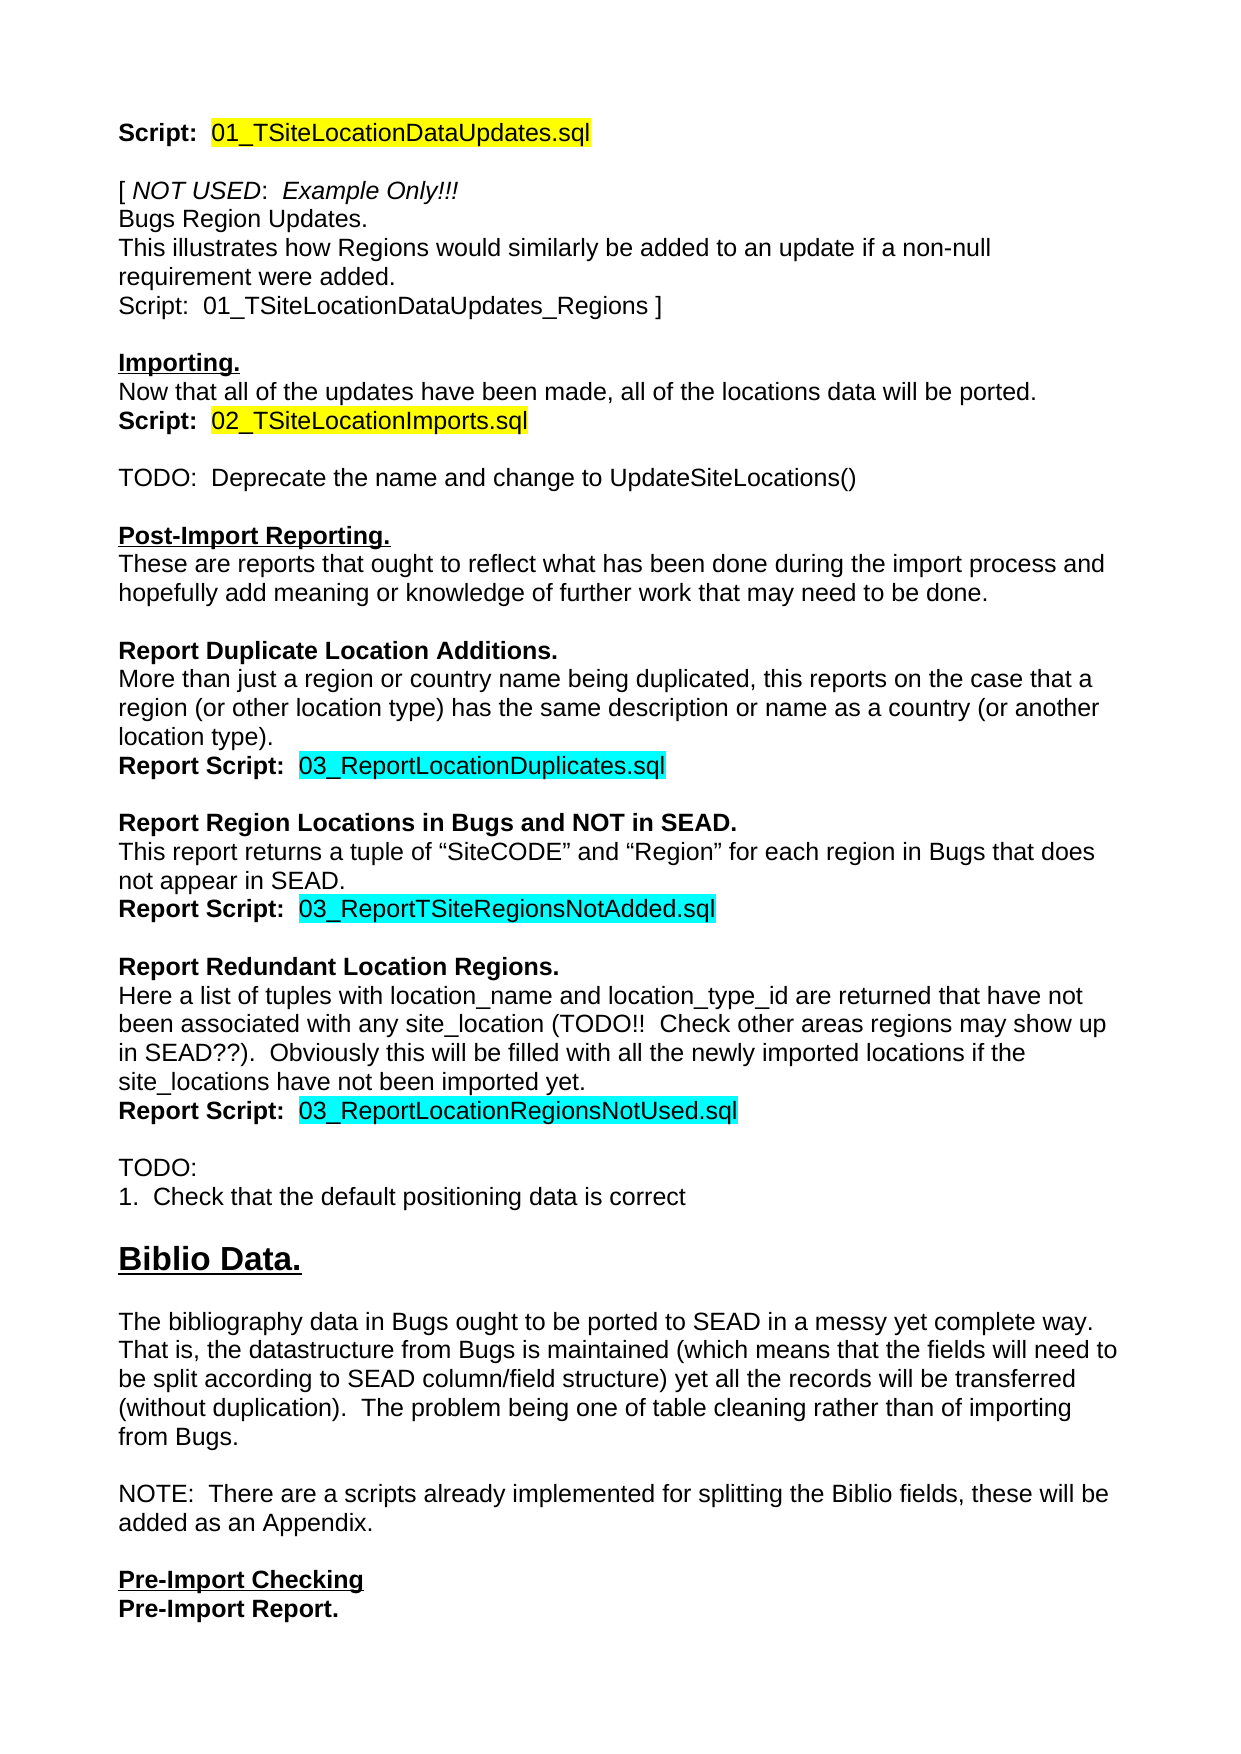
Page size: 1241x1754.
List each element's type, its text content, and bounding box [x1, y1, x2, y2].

text Importing. [118, 348, 1122, 377]
text Pre-Import Report. [118, 1594, 1122, 1623]
text NOTE: There are a scripts already implemented for splitting the Biblio fields, these will be added as an Appendix. [118, 1479, 1122, 1537]
text Report Region Locations in Bugs and NOT in SEAD. [118, 808, 1122, 837]
text Biblio Data. [118, 1239, 1122, 1278]
text Script: 01_TSiteLocationDataUpdates_Regions ] [118, 291, 1122, 319]
text Now that all of the updates have been made, all of the locations data will be ported. [118, 377, 1122, 406]
text TODO: Deprecate the name and change to UpdateSiteLocations() [118, 463, 1122, 492]
text Report Redundant Location Regions. [118, 952, 1122, 981]
text [ NOT USED: Example Only!!! [118, 176, 1122, 204]
text Report Script: 03_ReportTSiteRegionsNotAdded.sql [118, 894, 1122, 923]
text This report returns a tuple of “SiteCODE” and “Region” for each region in Bugs that does not appear in SEAD. [118, 837, 1122, 894]
text TODO: [118, 1153, 1122, 1182]
text This illustrates how Regions would similarly be added to an update if a non-null requirement were added. [118, 233, 1122, 291]
text Here a list of tuples with location_name and location_type_id are returned that have not been associated with any site_location (TODO!! Check other areas regions may show up in SEAD??). Obviously this will be filled with all the newly imported locations if the site_locations have not been imported yet. [118, 981, 1122, 1096]
text Pre-Import Checking [118, 1565, 1122, 1594]
text Script: 02_TSiteLocationImports.sql [118, 406, 1122, 434]
text Post-Import Reporting. [118, 521, 1122, 549]
text Report Duplicate Location Additions. [118, 636, 1122, 664]
text Script: 01_TSiteLocationDataUpdates.sql [118, 118, 1122, 147]
text Report Script: 03_ReportLocationDuplicates.sql [118, 751, 1122, 779]
text 1. Check that the default positioning data is correct [118, 1182, 1122, 1211]
text Bugs Region Updates. [118, 204, 1122, 233]
text More than just a region or country name being duplicated, this reports on the case that a region (or other location type) has the same description or name as a country (or another location type). [118, 664, 1122, 751]
text Report Script: 03_ReportLocationRegionsNotUsed.sql [118, 1096, 1122, 1124]
text These are reports that ought to reflect what has been done during the import process and hopefully add meaning or knowledge of further work that may need to be done. [118, 549, 1122, 607]
text The bibliography data in Bugs ought to be ported to SEAD in a messy yet complete way. That is, the datastructure from Bugs is maintained (which means that the fields will need to be split according to SEAD column/field structure) yet all the records will be transferred (without duplication). The problem being one of table cleaning rather than of importing from Bugs. [118, 1307, 1122, 1450]
